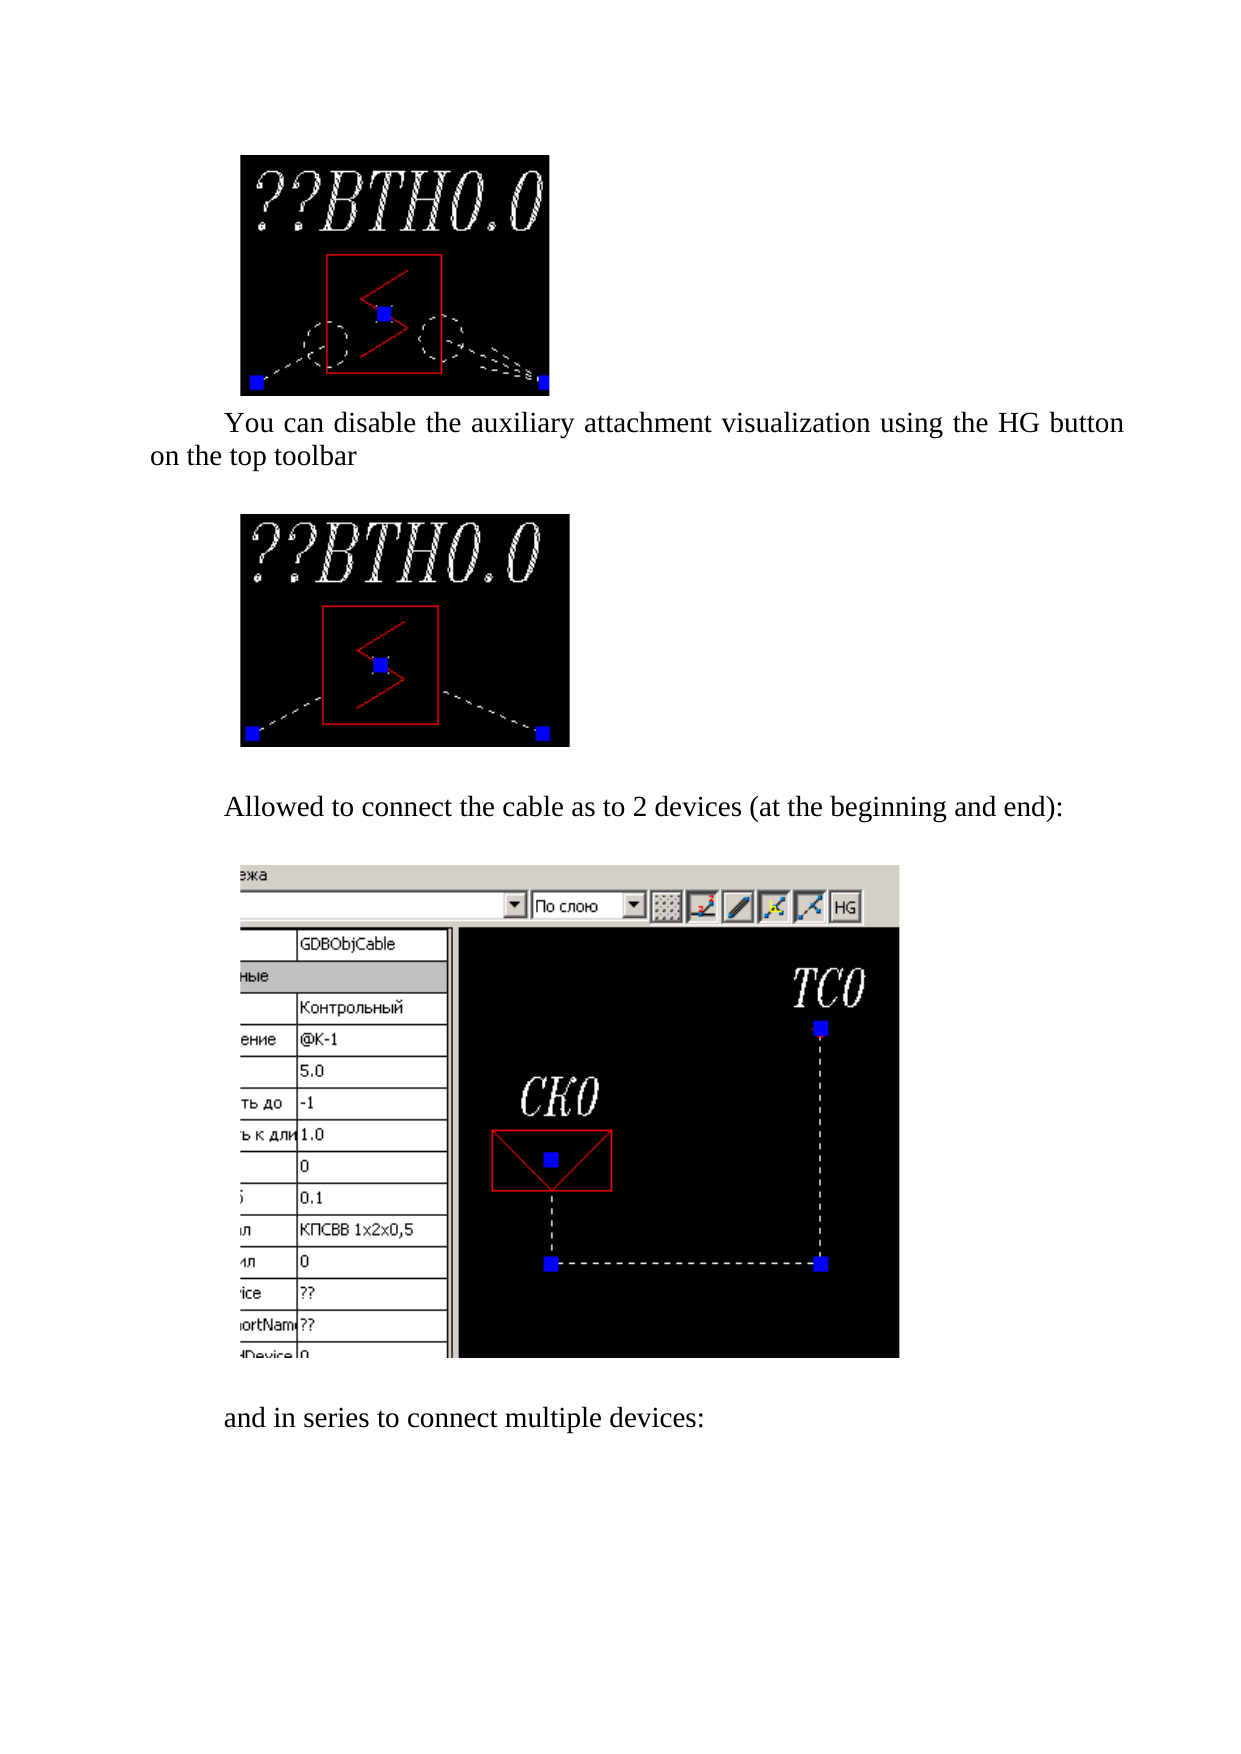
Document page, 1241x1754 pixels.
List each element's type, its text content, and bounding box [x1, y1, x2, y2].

text Allowed to connect the cable as to 2 devices (at the beginning and end): [150, 789, 1125, 822]
text You can disable the auxiliary attachment visualization using the HG button on the top toolbar [150, 405, 1125, 472]
text and in series to connect multiple devices: [150, 1400, 1125, 1434]
